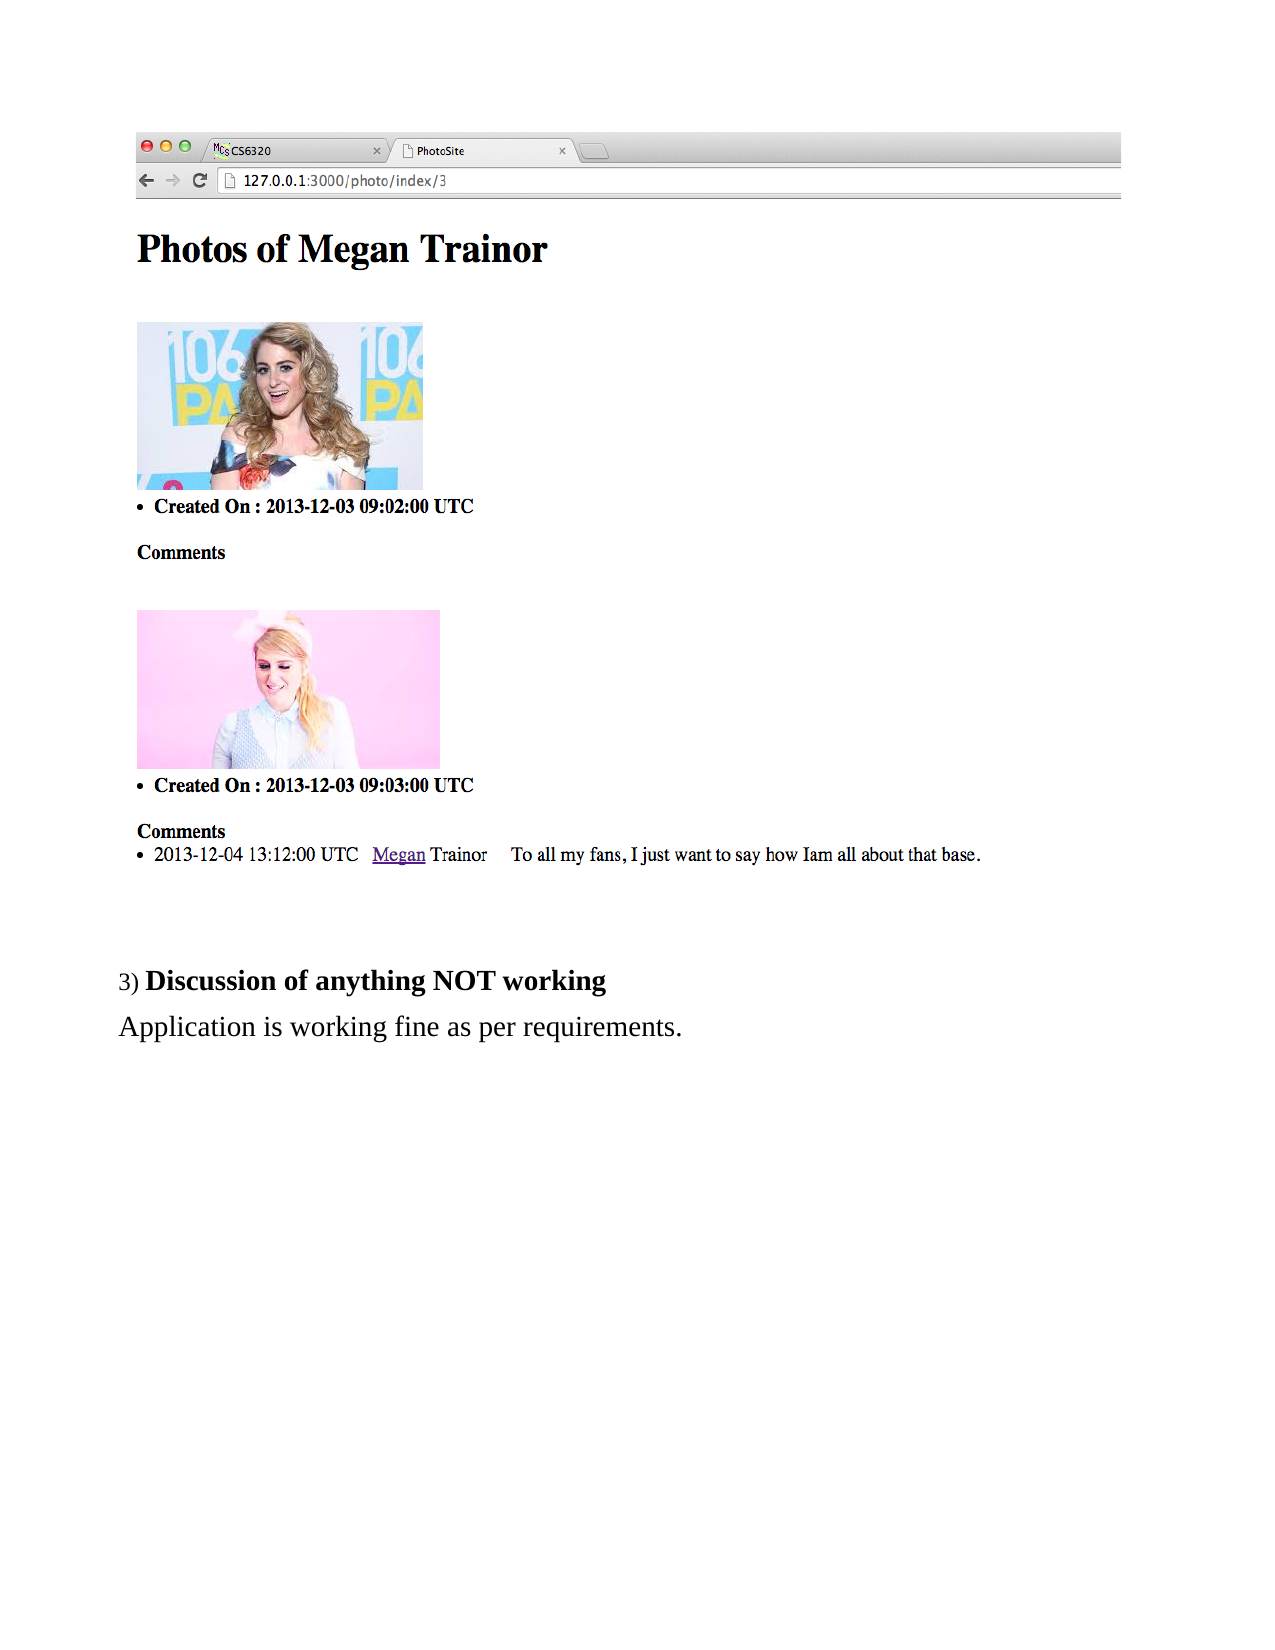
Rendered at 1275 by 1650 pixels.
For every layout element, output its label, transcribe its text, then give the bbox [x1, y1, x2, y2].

text Application is working fine as per requirements. [118, 1009, 1157, 1043]
text 3) Discussion of anything NOT working [118, 963, 1157, 997]
picture [135, 132, 1122, 922]
